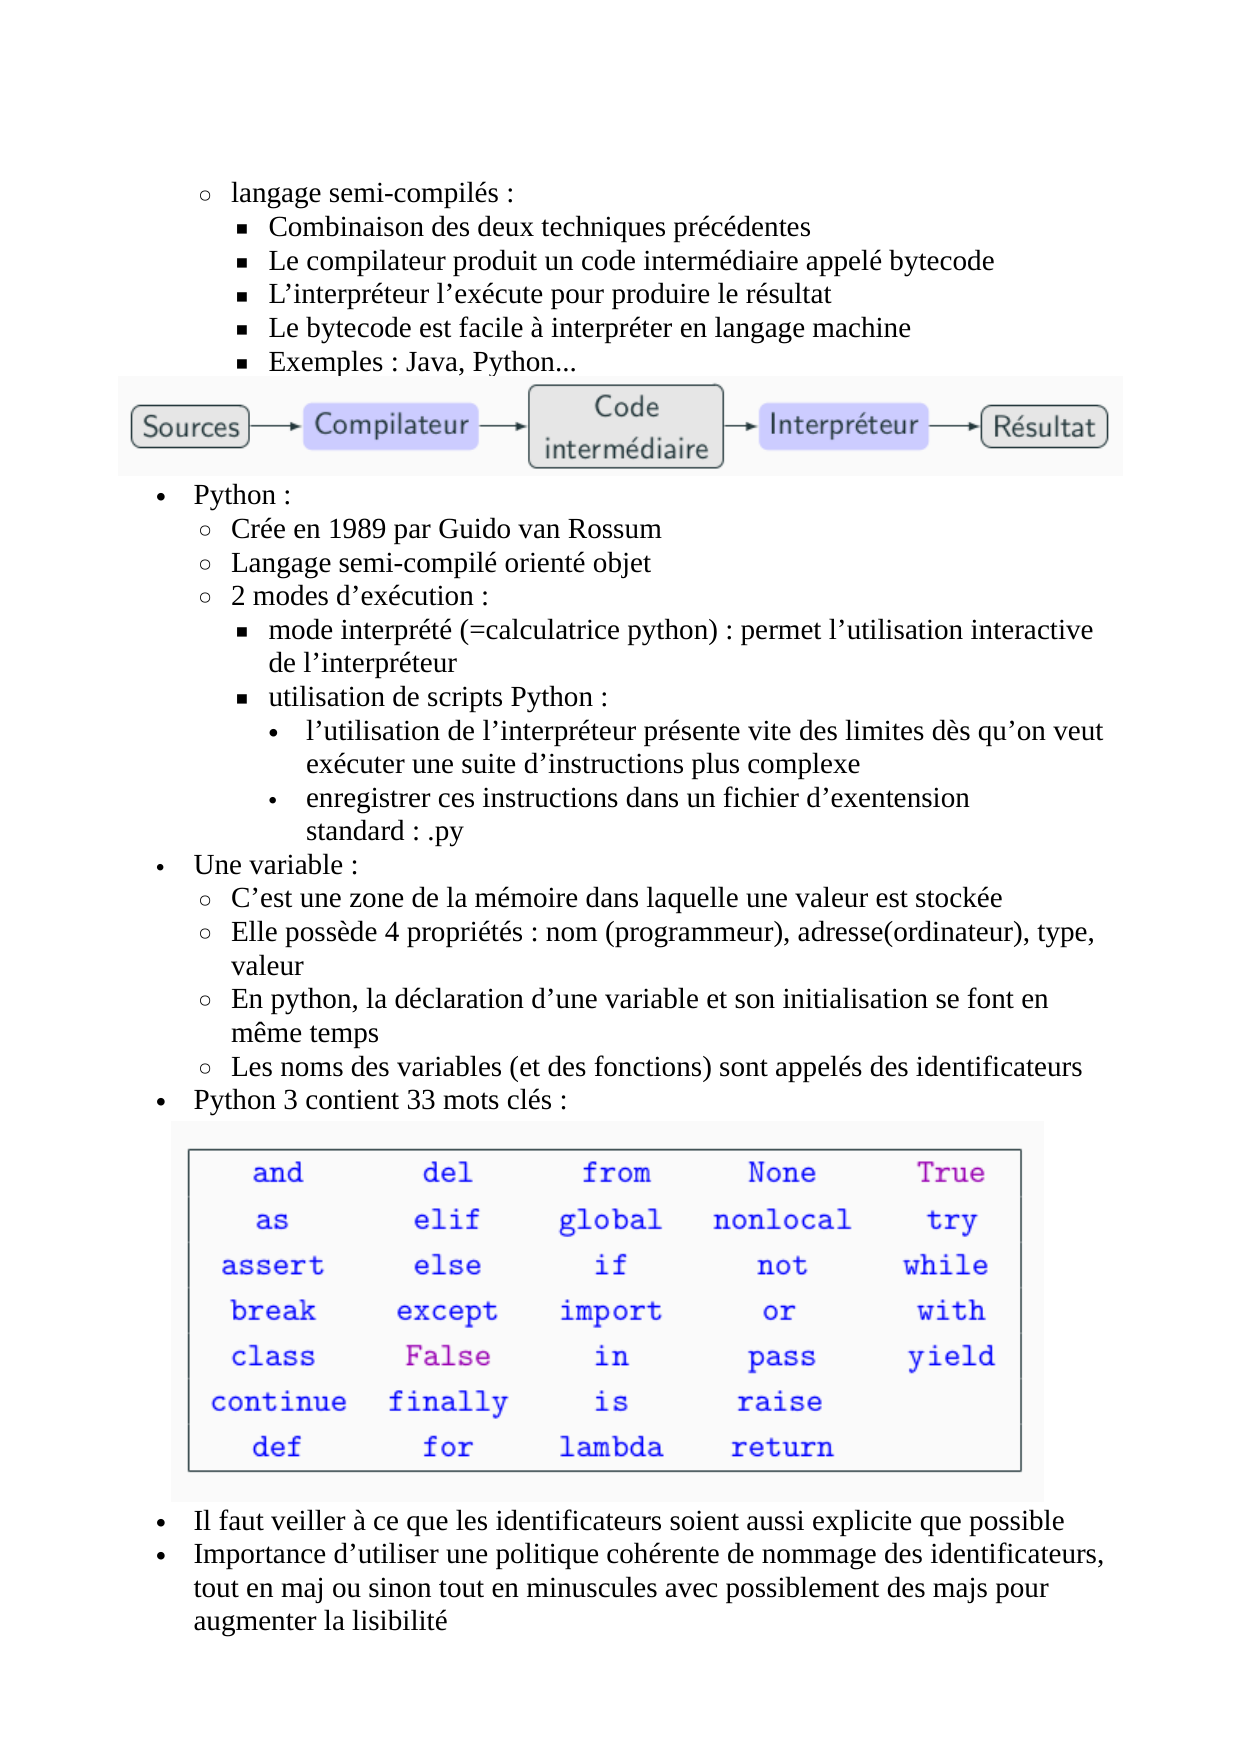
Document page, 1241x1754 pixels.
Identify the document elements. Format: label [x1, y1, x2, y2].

picture [171, 1121, 1044, 1502]
picture [118, 376, 1123, 476]
